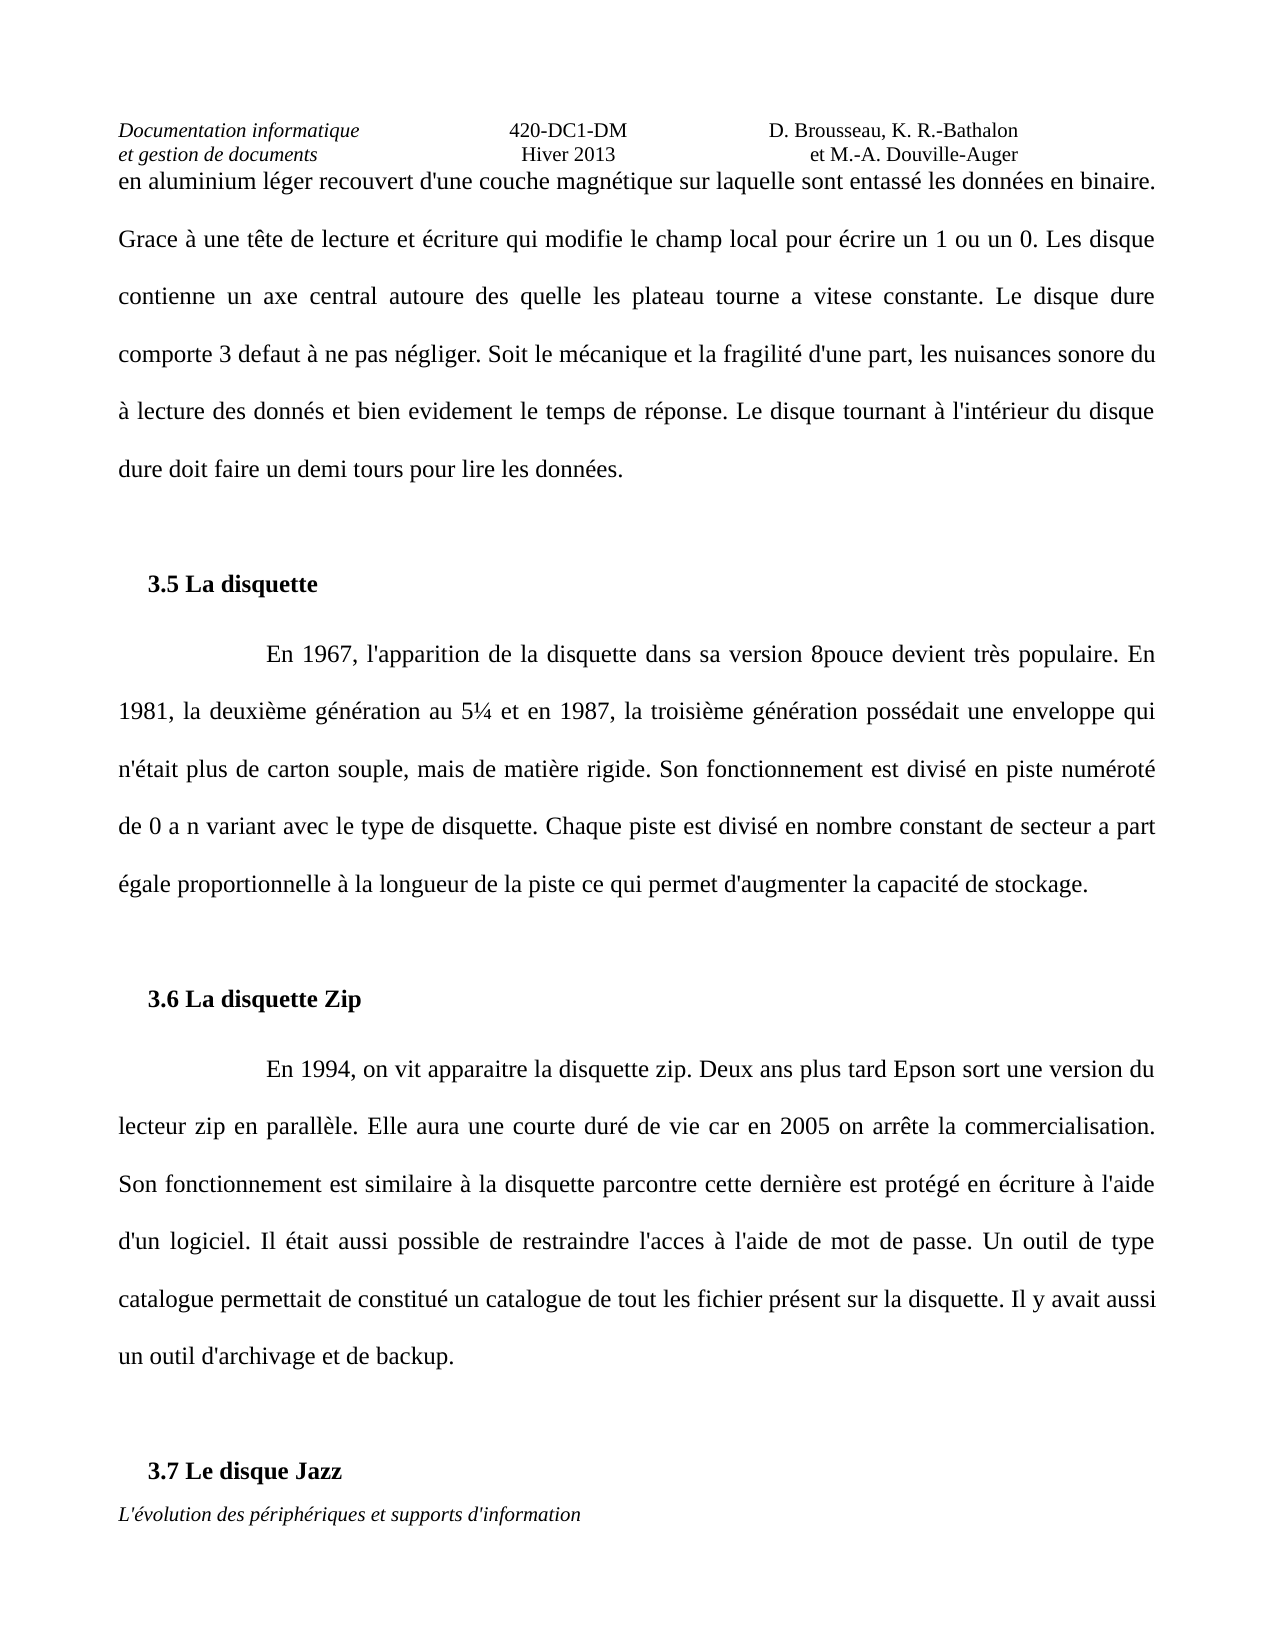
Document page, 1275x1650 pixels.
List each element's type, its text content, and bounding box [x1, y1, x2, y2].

text en aluminium léger recouvert d'une couche magnétique sur laquelle sont entassé les données en binaire. Grace à une tête de lecture et écriture qui modifie le champ local pour écrire un 1 ou un 0. Les disque contienne un axe central autoure des quelle les plateau tourne a vitese constante. Le disque dure comporte 3 defaut à ne pas négliger. Soit le mécanique et la fragilité d'une part, les nuisances sonore du à lecture des donnés et bien evidement le temps de réponse. Le disque tournant à l'intérieur du disque dure doit faire un demi tours pour lire les données. [118, 166, 1157, 482]
text 3.6 La disquette Zip [148, 984, 1157, 1012]
text 3.7 Le disque Jazz [148, 1456, 1157, 1485]
text En 1967, l'apparition de la disquette dans sa version 8pouce devient très populaire. En 1981, la deuxième génération au 5¼ et en 1987, la troisième génération possédait une enveloppe qui n'était plus de carton souple, mais de matière rigide. Son fonctionnement est divisé en piste numéroté de 0 a n variant avec le type de disquette. Chaque piste est divisé en nombre constant de secteur a part égale proportionnelle à la longueur de la piste ce qui permet d'augmenter la capacité de stockage. [118, 639, 1157, 897]
text En 1994, on vit apparaitre la disquette zip. Deux ans plus tard Epson sort une version du lecteur zip en parallèle. Elle aura une courte duré de vie car en 2005 on arrête la commercialisation. Son fonctionnement est similaire à la disquette parcontre cette dernière est protégé en écriture à l'aide d'un logiciel. Il était aussi possible de restraindre l'acces à l'aide de mot de passe. Un outil de type catalogue permettait de constitué un catalogue de tout les fichier présent sur la disquette. Il y avait aussi un outil d'archivage et de backup. [118, 1054, 1157, 1370]
text 3.5 La disquette [148, 569, 1157, 597]
